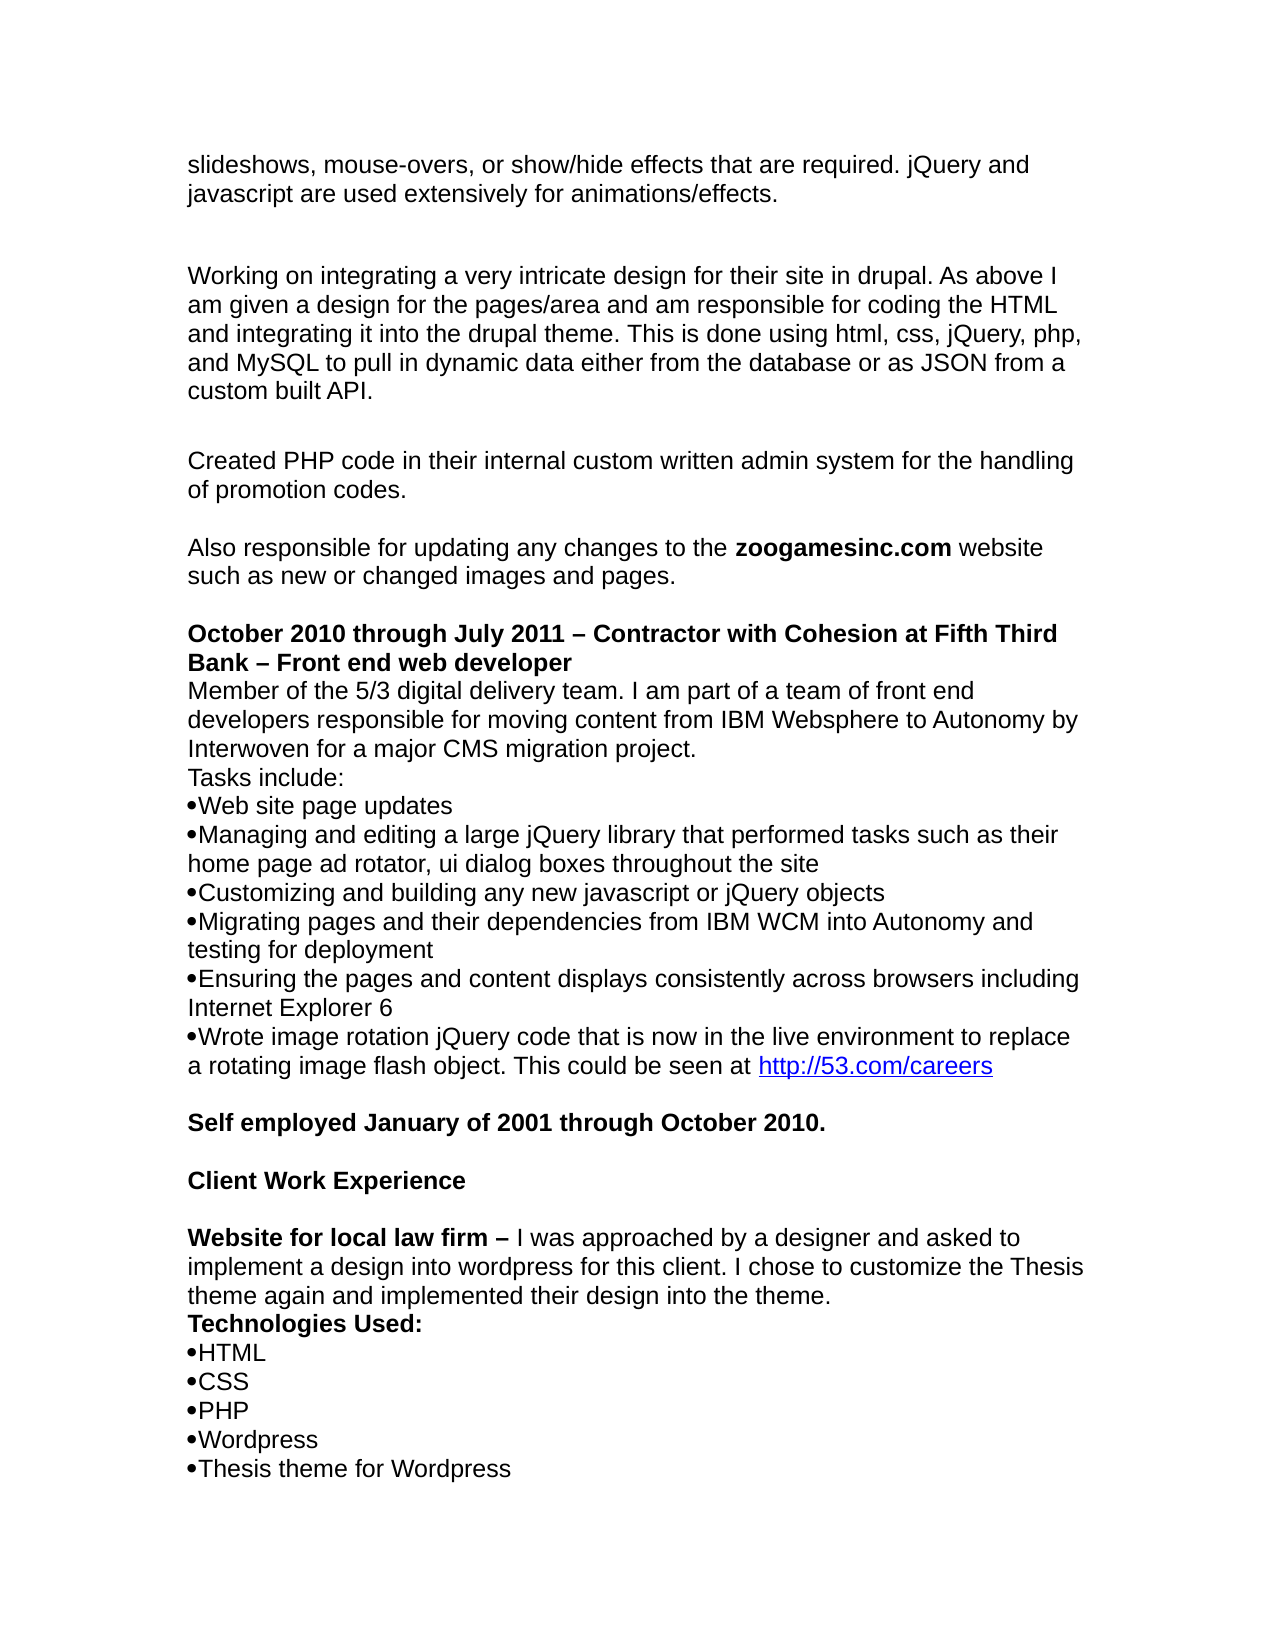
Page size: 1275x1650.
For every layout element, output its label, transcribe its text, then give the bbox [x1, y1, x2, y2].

list Migrating pages and their dependencies from IBM WCM into Autonomy and testing for deployment [187, 907, 1087, 964]
list Web site page updates [187, 791, 1087, 820]
list Customizing and building any new javascript or jQuery objects [187, 878, 1087, 907]
list CSS [187, 1367, 1087, 1396]
text slideshows, mouse-overs, or show/hide effects that are required. jQuery and javascript are used extensively for animations/effects. [187, 150, 1087, 207]
list HTML [187, 1338, 1087, 1367]
list Managing and editing a large jQuery library that performed tasks such as their home page ad rotator, ui dialog boxes throughout the site [187, 820, 1087, 878]
list Wrote image rotation jQuery code that is now in the live environment to replace a rotating image flash object. This could be seen at http://53.com/careers [187, 1022, 1087, 1079]
text Created PHP code in their internal custom written admin system for the handling of promotion codes. [187, 446, 1087, 504]
list PHP [187, 1396, 1087, 1425]
text Self employed January of 2001 through October 2010. [187, 1108, 1087, 1137]
text Tasks include: [187, 762, 1087, 791]
text Technologies Used: [187, 1309, 1087, 1338]
text Also responsible for updating any changes to the zoogamesinc.com website such as new or changed images and pages. [187, 532, 1087, 590]
list Wordpress [187, 1425, 1087, 1453]
text Website for local law firm – I was approached by a designer and asked to implement a design into wordpress for this client. I chose to customize the Thesis theme again and implemented their design into the theme. [187, 1223, 1087, 1309]
list Thesis theme for Wordpress [187, 1453, 1087, 1482]
list Ensuring the pages and content displays consistently across browsers including Internet Explorer 6 [187, 964, 1087, 1022]
text Member of the 5/3 digital delivery team. I am part of a team of front end developers responsible for moving content from IBM Websphere to Autonomy by Interwoven for a major CMS migration project. [187, 676, 1087, 762]
text Working on integrating a very intricate design for their site in drupal. As above I am given a design for the pages/area and am responsible for coding the HTML and integrating it into the drupal theme. This is done using html, css, jQuery, php, and MySQL to pull in dynamic data either from the database or as JSON from a custom built API. [187, 261, 1087, 405]
text October 2010 through July 2011 – Contractor with Cohesion at Fifth Third Bank – Front end web developer [187, 619, 1087, 676]
text Client Work Experience [187, 1166, 1087, 1194]
